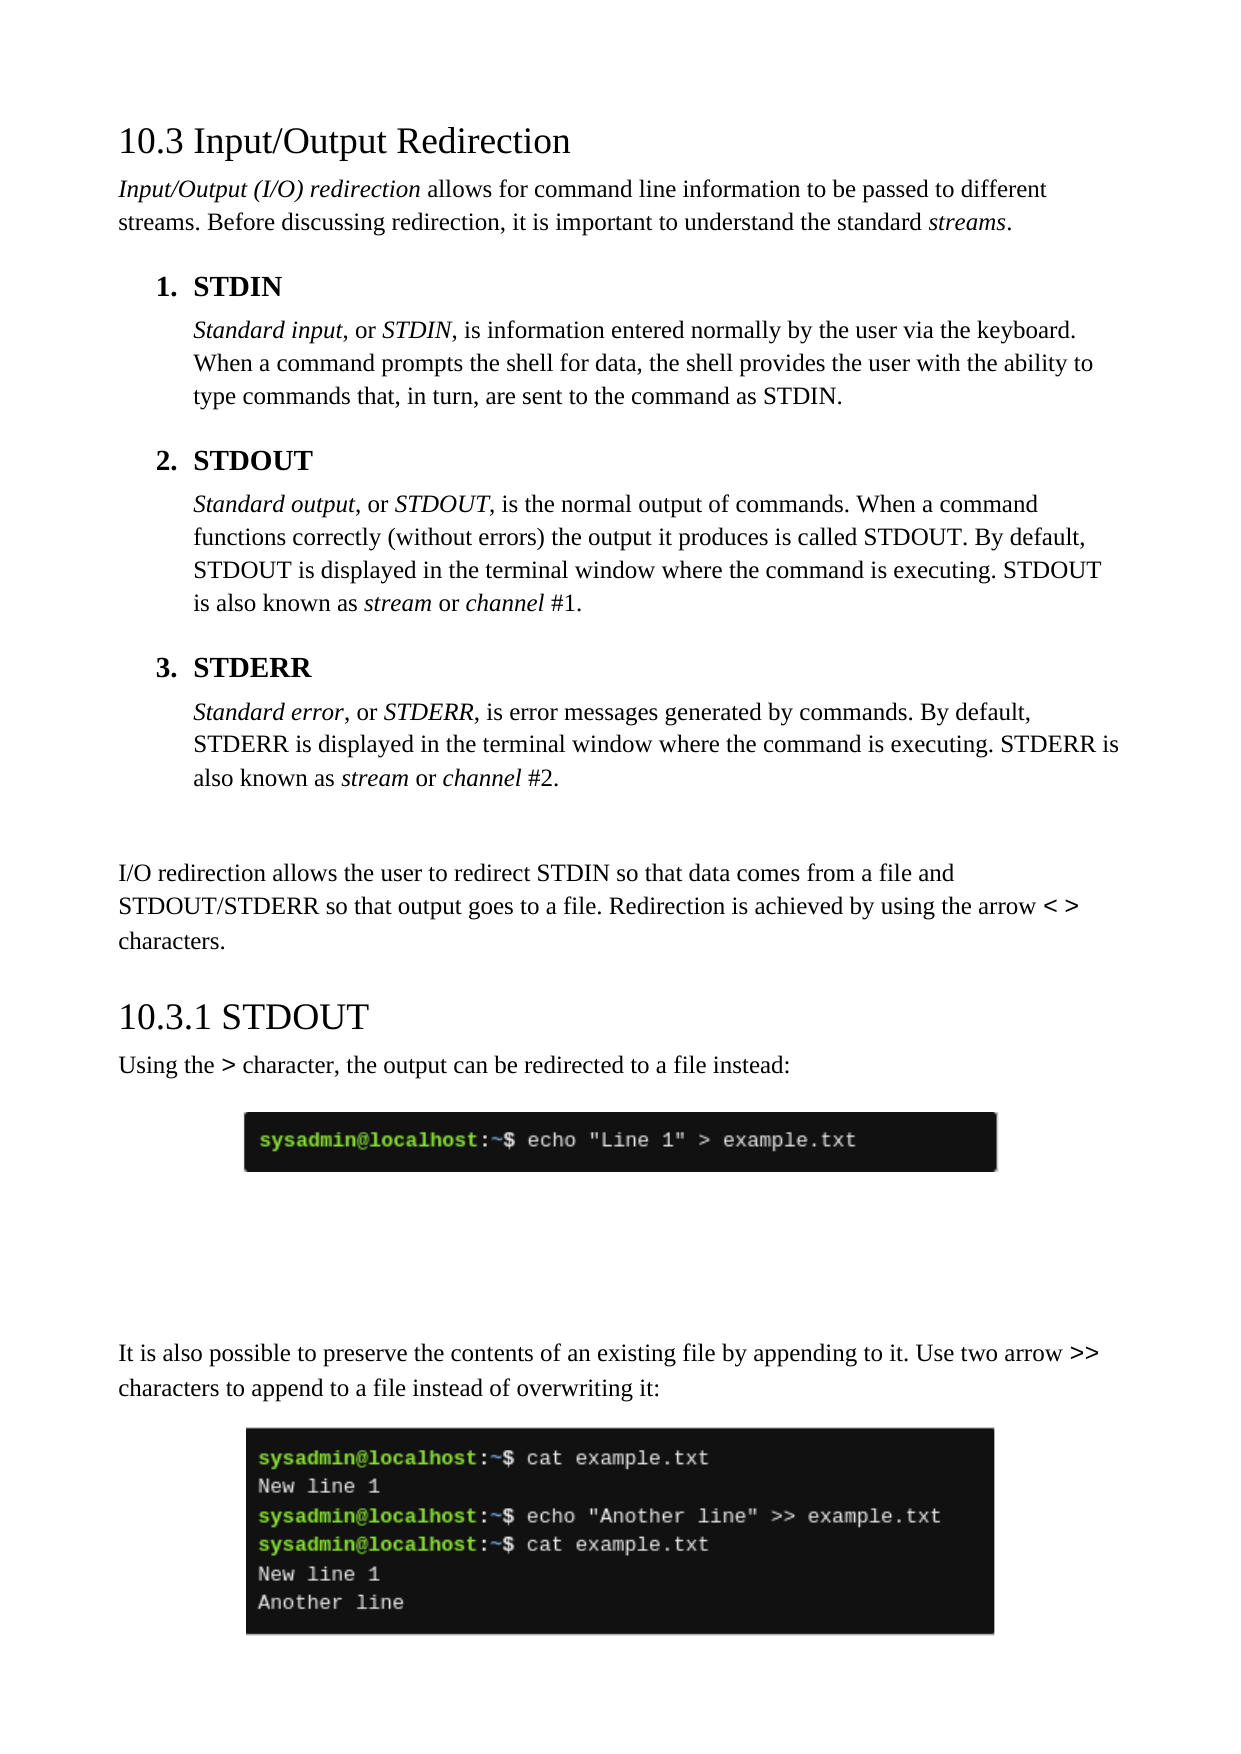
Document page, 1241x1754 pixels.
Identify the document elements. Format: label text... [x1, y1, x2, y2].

picture [246, 1427, 995, 1639]
subtitle STDERR [156, 651, 1122, 684]
list Standard input, or STDIN, is information entered normally by the user via the keyboard. When a command prompts the shell for data, the shell provides the user with the ability to type commands that, in turn, are sent to the command as STDIN. [156, 315, 1122, 410]
subtitle 10.3.1 STDOUT [118, 994, 1122, 1037]
list Standard output, or STDOUT, is the normal output of commands. When a command functions correctly (without errors) the output it produces is called STDOUT. By default, STDOUT is displayed in the terminal window where the command is executing. STDOUT is also known as stream or channel #1. [156, 489, 1122, 617]
subtitle 10.3 Input/Output Redirection [118, 118, 1122, 161]
text I/O redirection allows the user to redirect STDIN so that data comes from a file and STDOUT/STDERR so that output goes to a file. Redirection is achieved by using the arrow < > characters. [118, 858, 1122, 955]
text Using the > character, the output can be redirected to a file instead: [118, 1050, 1122, 1081]
subtitle STDOUT [156, 443, 1122, 477]
picture [243, 1112, 1000, 1172]
text It is also possible to preserve the contents of an existing file by appending to it. Use two arrow >> characters to append to a file instead of overwriting it: [118, 1338, 1122, 1402]
list ‌⁠​​⁠​ [156, 810, 1122, 839]
text Input/Output (I/O) redirection allows for command line information to be passed to different streams. Before discussing redirection, it is important to understand the standard streams. [118, 174, 1122, 236]
list Standard error, or STDERR, is error messages generated by commands. By default, STDERR is displayed in the terminal window where the command is executing. STDERR is also known as stream or channel #2. [156, 697, 1122, 791]
subtitle STDIN [156, 269, 1122, 302]
